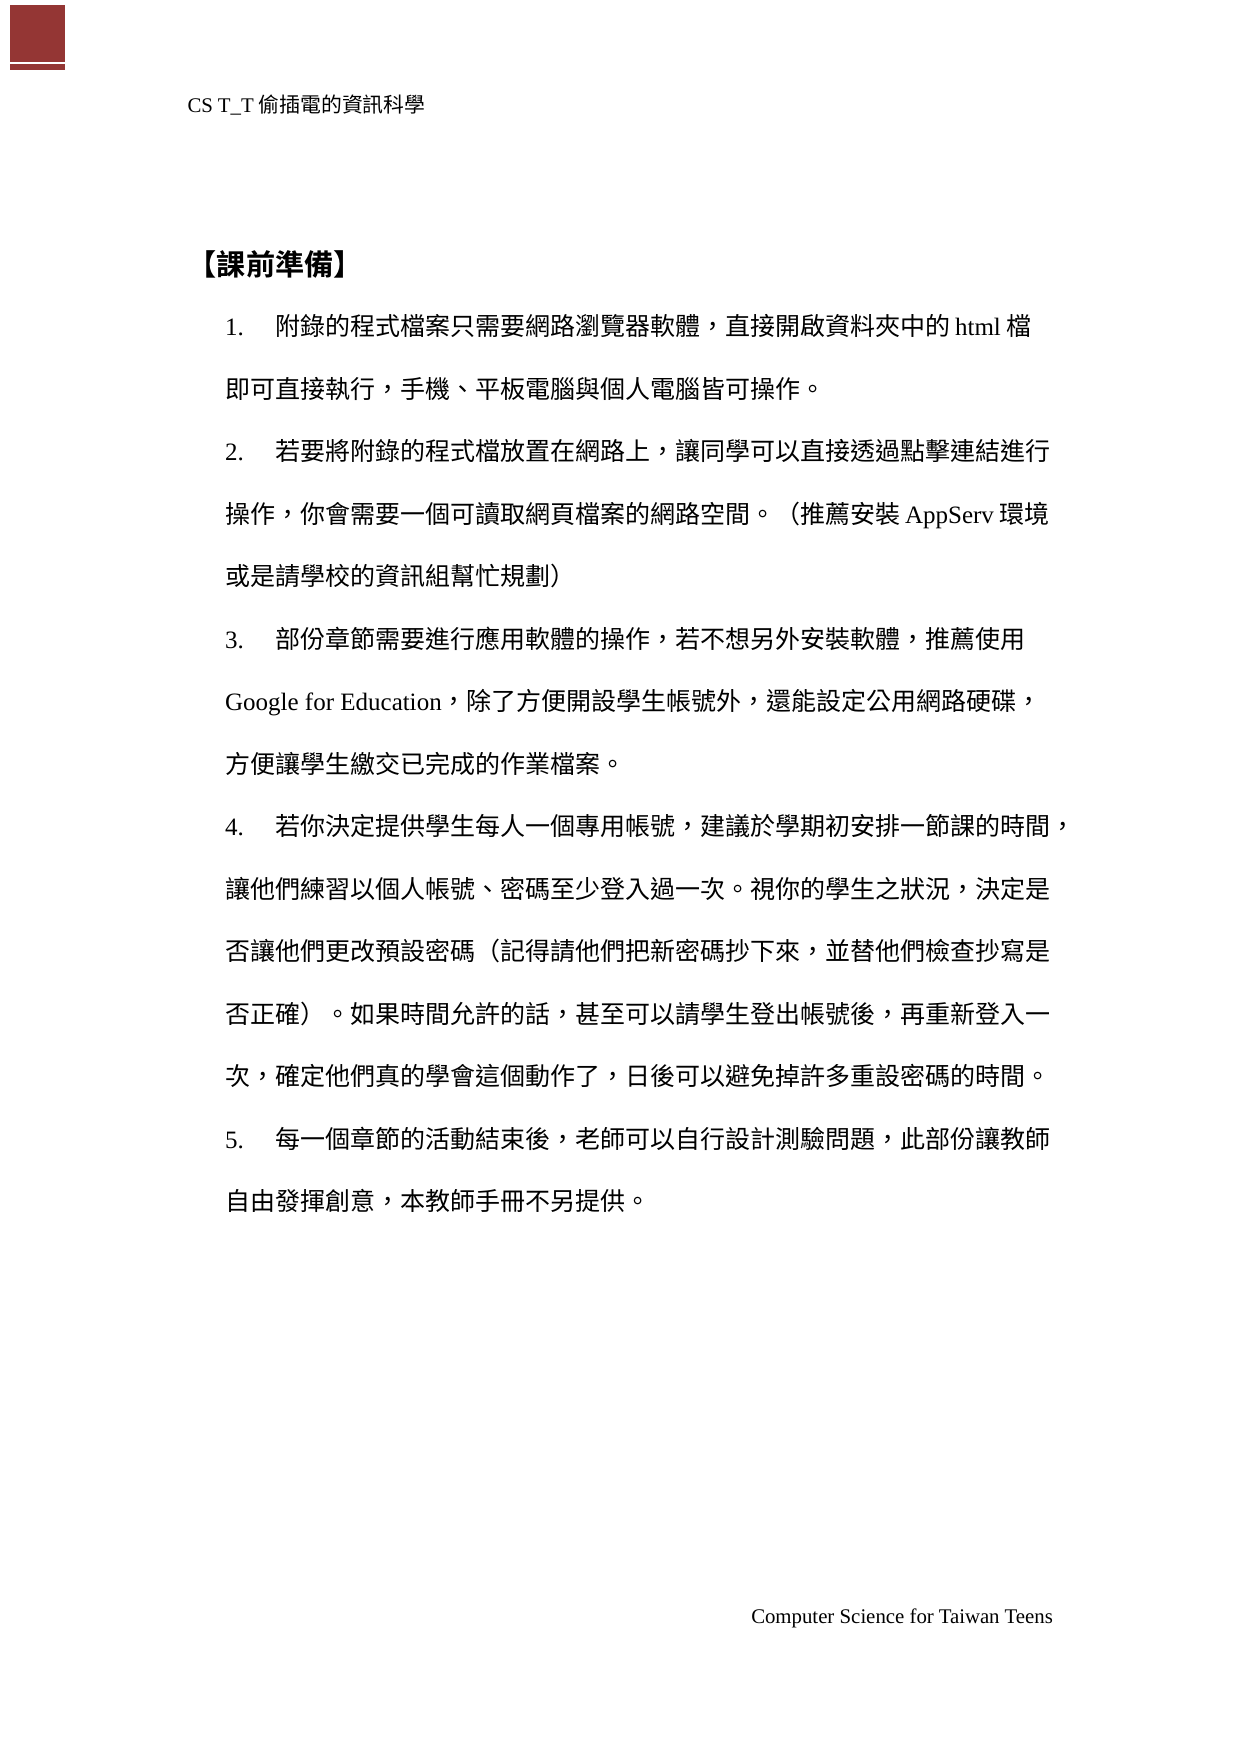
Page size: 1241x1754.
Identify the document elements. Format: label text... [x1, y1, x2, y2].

list 若你決定提供學生每人一個專用帳號，建議於學期初安排一節課的時間，讓他們練習以個人帳號、密碼至少登入過一次。視你的學生之狀況，決定是否讓他們更改預設密碼（記得請他們把新密碼抄下來，並替他們檢查抄寫是否正確）。如果時間允許的話，甚至可以請學生登出帳號後，再重新登入一次，確定他們真的學會這個動作了，日後可以避免掉許多重設密碼的時間。 [225, 783, 1053, 1096]
list 附錄的程式檔案只需要網路瀏覽器軟體，直接開啟資料夾中的html檔即可直接執行，手機、平板電腦與個人電腦皆可操作。 [225, 283, 1053, 408]
list 若要將附錄的程式檔放置在網路上，讓同學可以直接透過點擊連結進行操作，你會需要一個可讀取網頁檔案的網路空間。（推薦安裝AppServ環境或是請學校的資訊組幫忙規劃） [225, 408, 1053, 596]
text 【課前準備】 [187, 221, 1053, 283]
list 部份章節需要進行應用軟體的操作，若不想另外安裝軟體，推薦使用Google for Education，除了方便開設學生帳號外，還能設定公用網路硬碟，方便讓學生繳交已完成的作業檔案。 [225, 596, 1053, 783]
list 每一個章節的活動結束後，老師可以自行設計測驗問題，此部份讓教師自由發揮創意，本教師手冊不另提供。 [225, 1096, 1053, 1221]
